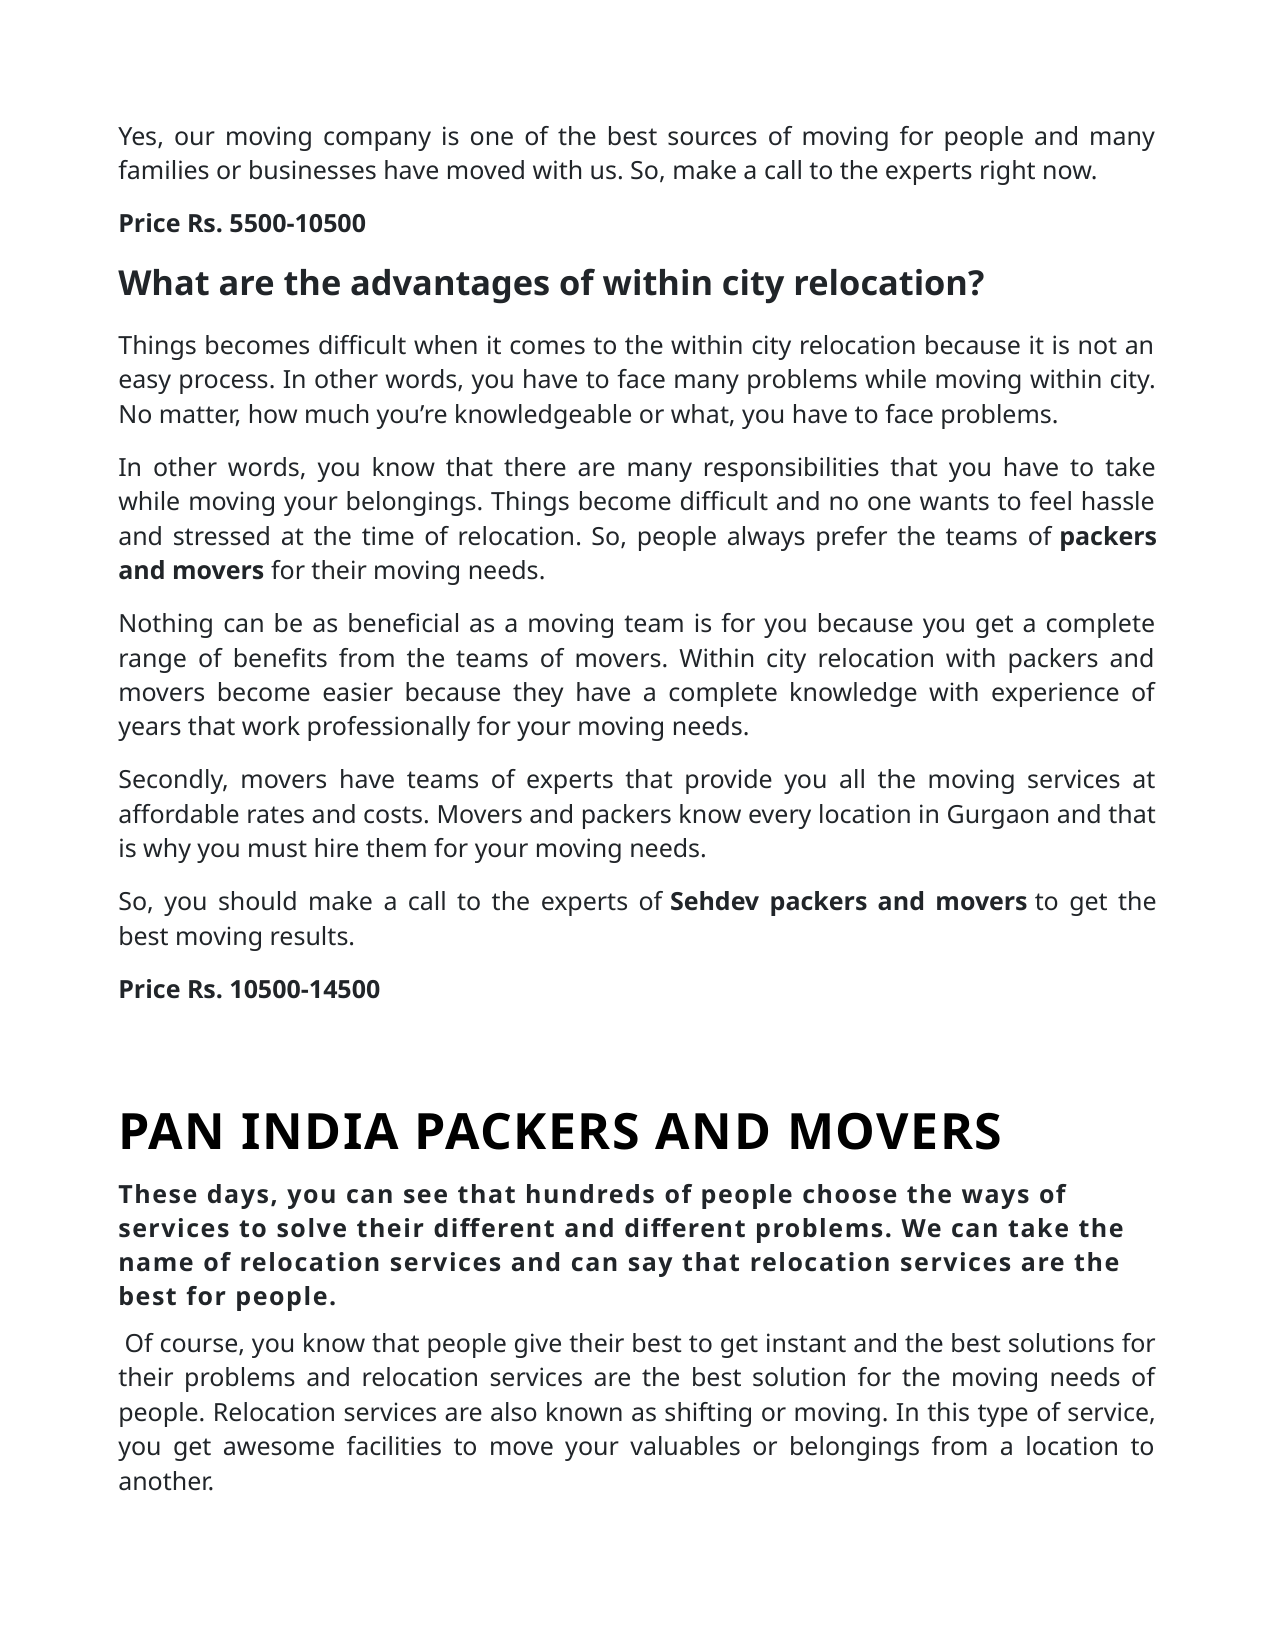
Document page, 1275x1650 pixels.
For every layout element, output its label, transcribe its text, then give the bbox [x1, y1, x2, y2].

text Of course, you know that people give their best to get instant and the best solutions for their problems and relocation services are the best solution for the moving needs of people. Relocation services are also known as shifting or moving. In this type of service, you get awesome facilities to move your valuables or belongings from a location to another. [118, 1325, 1157, 1497]
subtitle PAN INDIA PACKERS AND MOVERS [118, 1096, 1157, 1164]
text Nothing can be as beneficial as a moving team is for you because you get a complete range of benefits from the teams of movers. Within city relocation with packers and movers become easier because they have a complete knowledge with experience of years that work professionally for your moving needs. [118, 606, 1157, 743]
text Price Rs. 10500-14500 [118, 971, 1157, 1006]
text Things becomes difficult when it comes to the within city relocation because it is not an easy process. In other words, you have to face many problems while moving within city. No matter, how much you’re knowledgeable or what, you have to face problems. [118, 327, 1157, 431]
text So, you should make a call to the experts of Sehdev packers and movers to get the best moving results. [118, 884, 1157, 952]
text These days, you can see that hundreds of people choose the ways of services to solve their different and different problems. We can take the name of relocation services and can say that relocation services are the best for people. [118, 1177, 1157, 1313]
subtitle What are the advantages of within city relocation? [118, 259, 1157, 306]
text Price Rs. 5500-10500 [118, 206, 1157, 240]
text Secondly, movers have teams of experts that provide you all the moving services at affordable rates and costs. Movers and packers know every location in Gurgaon and that is why you must hire them for your moving needs. [118, 762, 1157, 865]
text Yes, our moving company is one of the best sources of moving for people and many families or businesses have moved with us. So, make a call to the experts right now. [118, 118, 1157, 187]
text In other words, you know that there are many responsibilities that you have to take while moving your belongings. Things become difficult and no one wants to feel hassle and stressed at the time of relocation. So, people always prefer the teams of packers and movers for their moving needs. [118, 449, 1157, 587]
